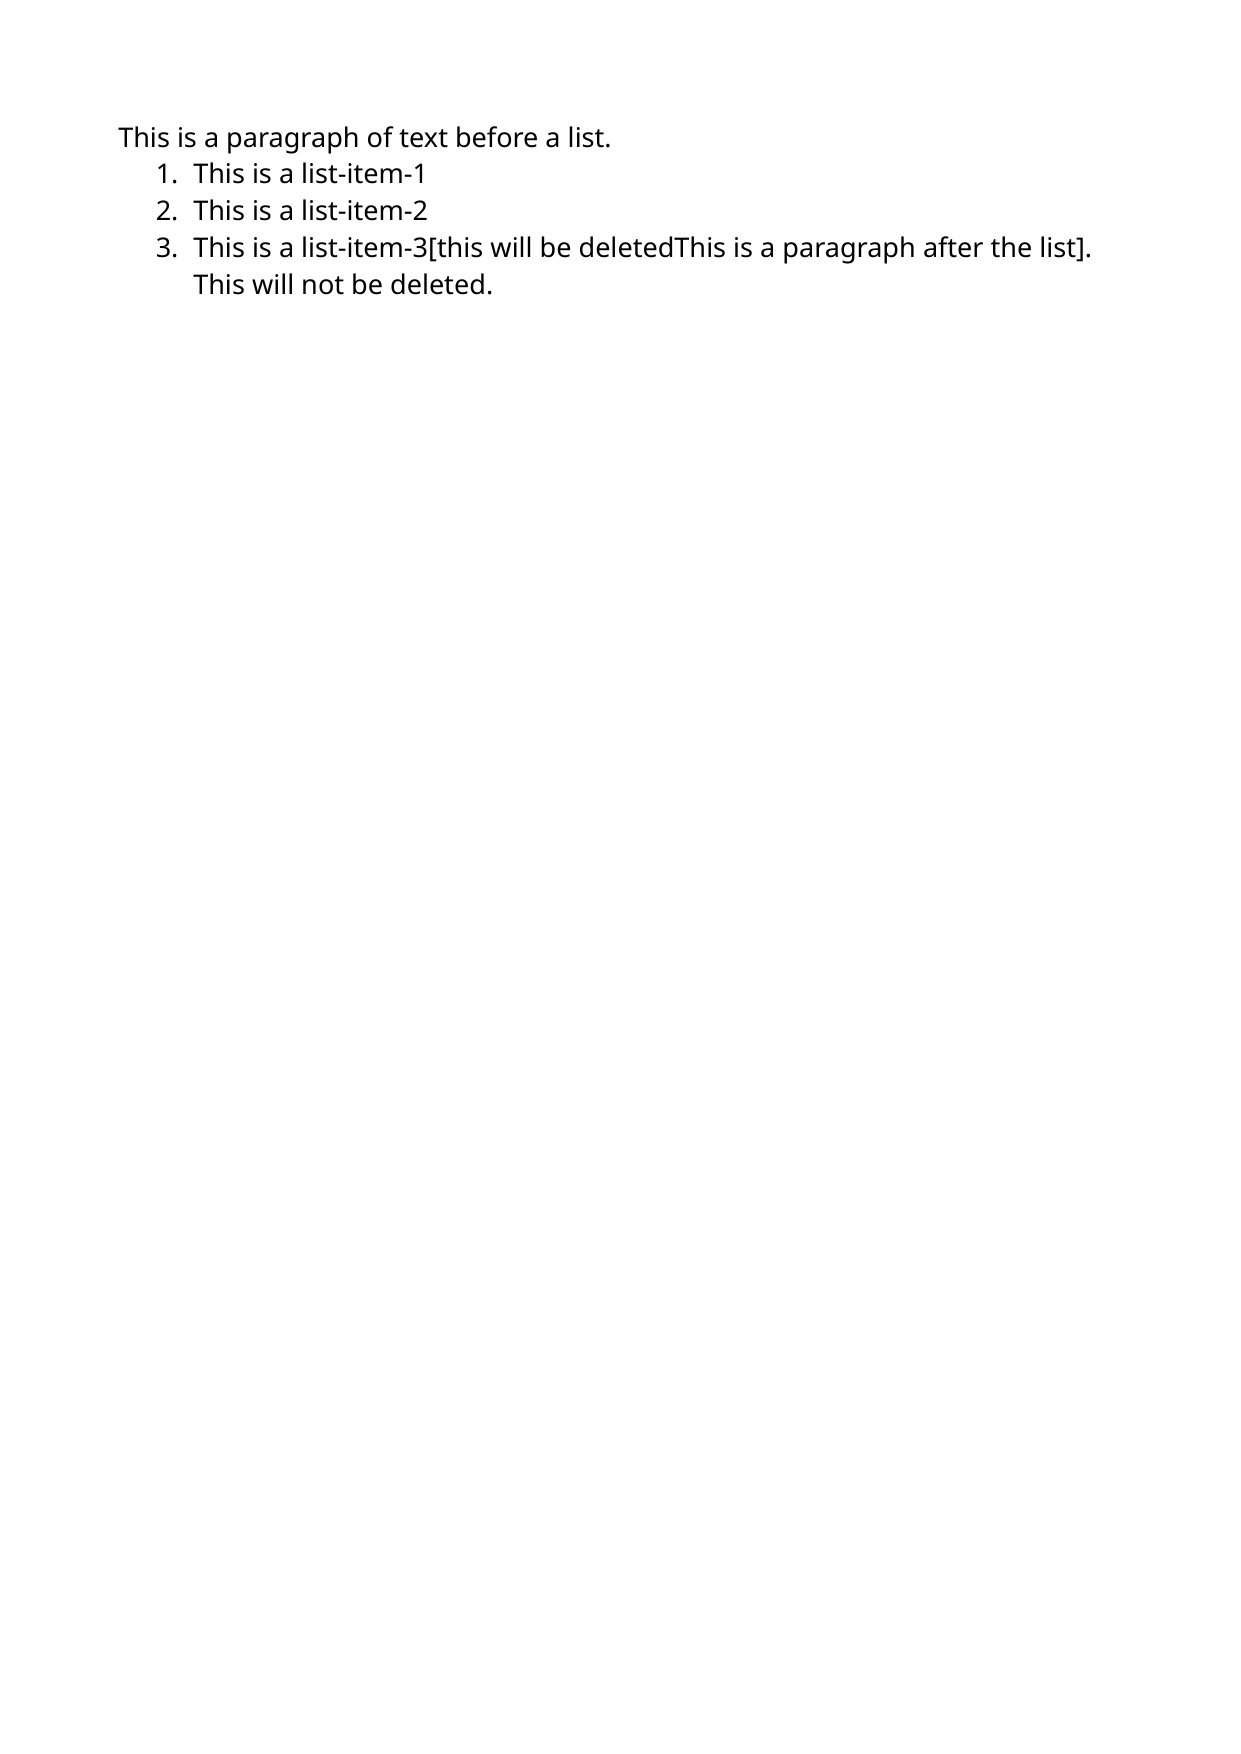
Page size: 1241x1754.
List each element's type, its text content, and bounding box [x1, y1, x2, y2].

list This is a list-item-2 [156, 192, 1122, 229]
list This is a list-item-3[this will be deletedThis is a paragraph after the list]. This will not be deleted. [156, 229, 1122, 302]
text This is a paragraph of text before a list. [118, 118, 1122, 155]
list This is a list-item-1 [156, 155, 1122, 192]
